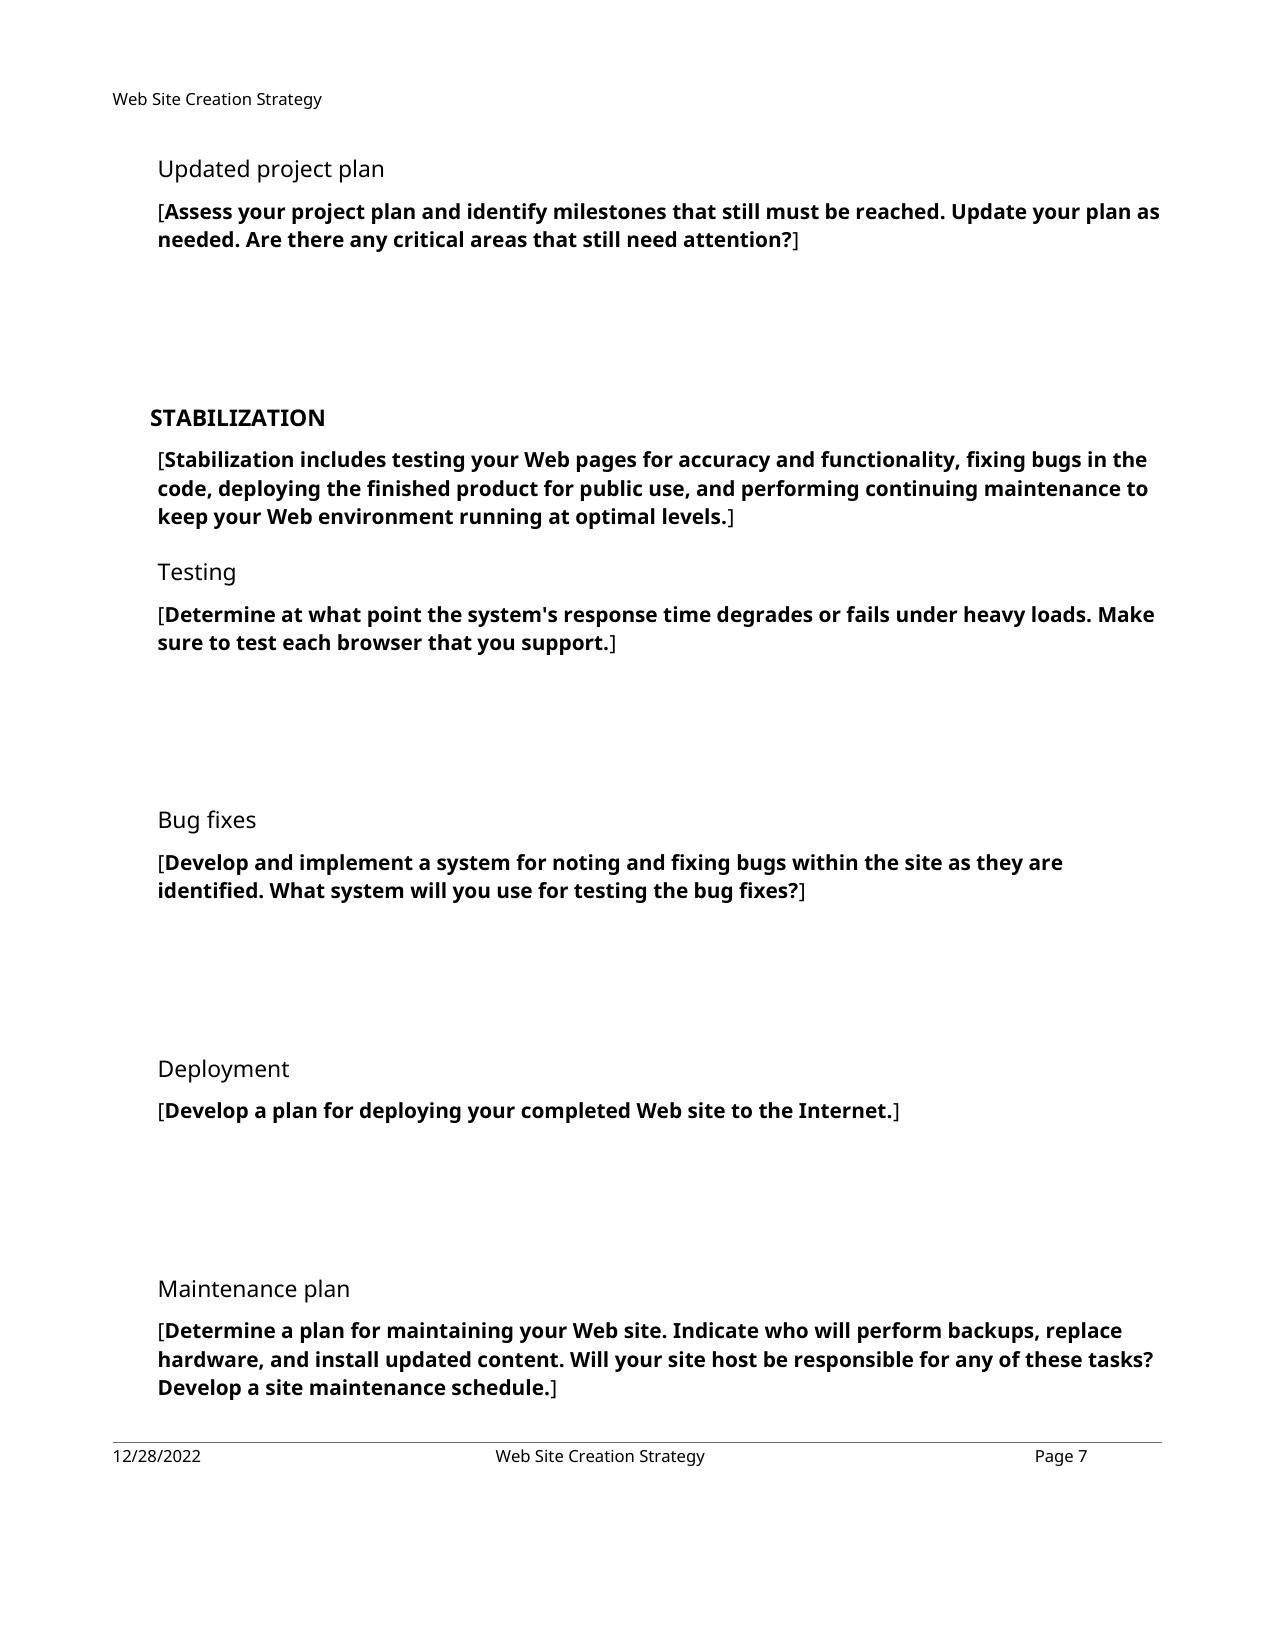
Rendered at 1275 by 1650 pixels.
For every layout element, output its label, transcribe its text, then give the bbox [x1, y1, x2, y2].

text [Develop and implement a system for noting and fixing bugs within the site as they are identified. What system will you use for testing the bug fixes?] [157, 848, 1162, 905]
text [Determine a plan for maintaining your Web site. Indicate who will perform backups, replace hardware, and install updated content. Will your site host be responsible for any of these tasks? Develop a site maintenance schedule.] [157, 1317, 1162, 1402]
text [Assess your project plan and identify milestones that still must be reached. Update your plan as needed. Are there any critical areas that still need attention?] [157, 197, 1162, 254]
text [Determine at what point the system's response time degrades or fails under heavy loads. Make sure to test each browser that you support.] [157, 600, 1162, 657]
text Maintenance plan [157, 1273, 1162, 1304]
text [Stabilization includes testing your Web pages for accuracy and functionality, fixing bugs in the code, deploying the finished product for public use, and performing continuing maintenance to keep your Web environment running at optimal levels.] [157, 446, 1162, 531]
text Testing [157, 556, 1162, 587]
text Deployment [157, 1053, 1162, 1084]
text [Develop a plan for deploying your completed Web site to the Internet.] [157, 1097, 1162, 1125]
text Updated project plan [157, 153, 1162, 185]
text Stabilization [150, 402, 1162, 433]
text Bug fixes [157, 804, 1162, 836]
